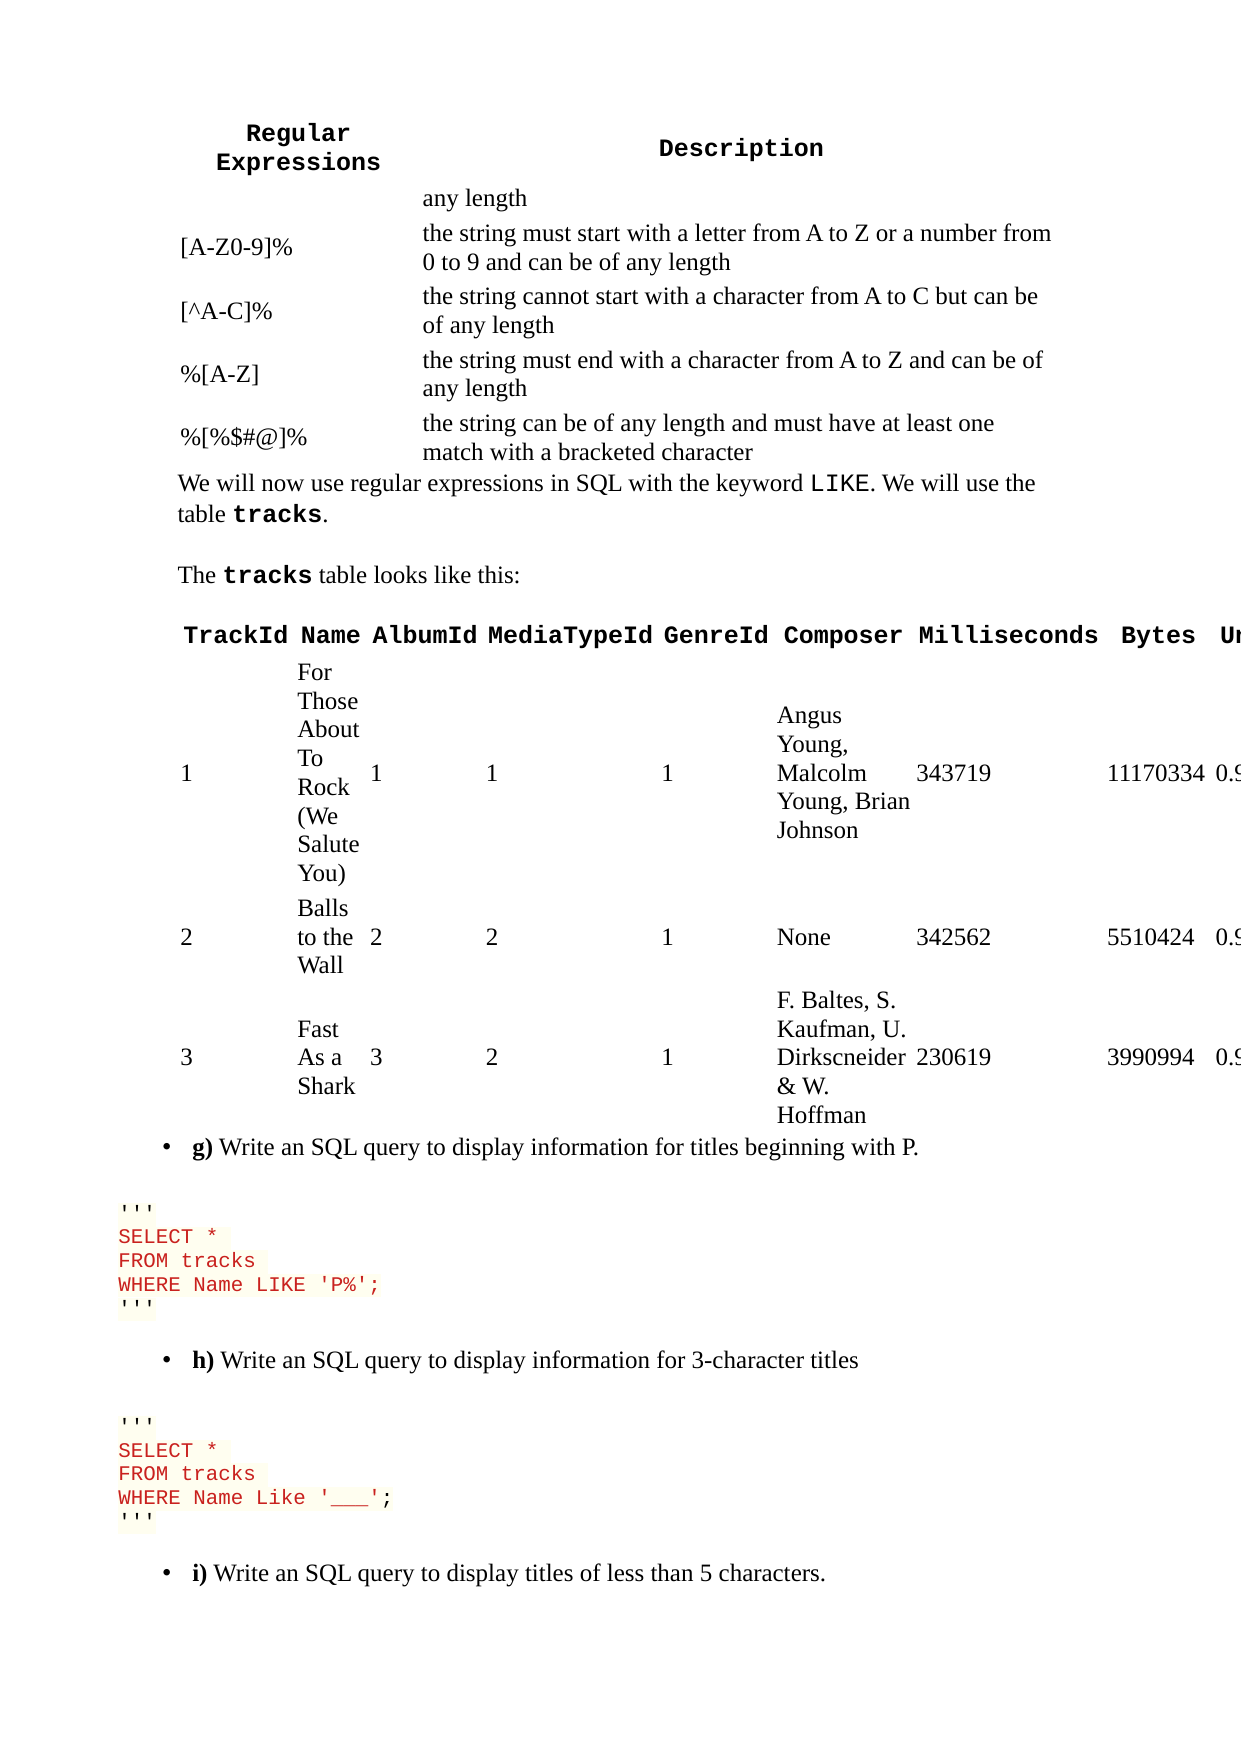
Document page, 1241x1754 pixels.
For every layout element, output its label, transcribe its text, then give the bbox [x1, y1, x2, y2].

table_cell 3990994 [1104, 982, 1212, 1132]
table_header Description [420, 118, 1063, 181]
table_cell 0.99 [1213, 982, 1240, 1132]
table_cell %[%$#@]% [177, 405, 419, 468]
table_header Regular Expressions [177, 118, 419, 181]
table_cell 1 [658, 982, 774, 1132]
table_cell [^A-C]% [177, 279, 419, 342]
table_cell 2 [483, 982, 658, 1132]
table_cell [A-Z0-9]% [177, 215, 419, 278]
table_header UnitPrice [1213, 620, 1240, 654]
table_cell Balls to the Wall [294, 890, 367, 982]
text WHERE Name LIKE 'P%'; [118, 1274, 1122, 1297]
table_cell %[A-Z] [177, 342, 419, 405]
table_cell 5510424 [1104, 890, 1212, 982]
table_cell Fast As a Shark [294, 982, 367, 1132]
table_header AlbumId [367, 620, 483, 654]
table_cell 1 [658, 654, 774, 890]
table_cell 1 [483, 654, 658, 890]
text SELECT * [118, 1227, 1122, 1250]
table_header Name [294, 620, 367, 654]
table_cell 3 [177, 982, 294, 1132]
table_cell 1 [658, 890, 774, 982]
table_cell 0.99 [1213, 890, 1240, 982]
table_cell 2 [177, 890, 294, 982]
table_cell 230619 [913, 982, 1104, 1132]
table_cell [177, 181, 419, 215]
text FROM tracks [118, 1463, 1122, 1487]
table_cell 1 [177, 654, 294, 890]
table_header Composer [774, 620, 913, 654]
list h) Write an SQL query to display information for 3-character titles [162, 1345, 1122, 1373]
table_cell 2 [367, 890, 483, 982]
table_header GenreId [658, 620, 774, 654]
table_cell 1 [367, 654, 483, 890]
table_cell F. Baltes, S. Kaufman, U. Dirkscneider & W. Hoffman [774, 982, 913, 1132]
table_cell 3 [367, 982, 483, 1132]
text We will now use regular expressions in SQL with the keyword LIKE. We will use the table tracks. [177, 468, 1063, 530]
text SELECT * [118, 1440, 1122, 1463]
table_cell 343719 [913, 654, 1104, 890]
text ''' [118, 1511, 1122, 1534]
text The tracks table looks like this: [177, 560, 1063, 591]
table_cell 2 [483, 890, 658, 982]
list i) Write an SQL query to display titles of less than 5 characters. [162, 1558, 1122, 1587]
table_cell 342562 [913, 890, 1104, 982]
table_cell 0.99 [1213, 654, 1240, 890]
text WHERE Name Like '___'; [118, 1487, 1122, 1511]
table_cell the string must end with a character from A to Z and can be of any length [420, 342, 1063, 405]
list g) Write an SQL query to display information for titles beginning with P. [162, 1132, 1122, 1160]
table_cell Angus Young, Malcolm Young, Brian Johnson [774, 654, 913, 890]
table_cell 11170334 [1104, 654, 1212, 890]
table_header Bytes [1104, 620, 1212, 654]
table_cell For Those About To Rock (We Salute You) [294, 654, 367, 890]
table_header TrackId [177, 620, 294, 654]
text ''' [118, 1297, 1122, 1321]
table_cell the string can be of any length and must have at least one match with a bracketed character [420, 405, 1063, 468]
table_cell None [774, 890, 913, 982]
table_header MediaTypeId [483, 620, 658, 654]
text ''' [118, 1203, 1122, 1227]
table_cell the string cannot start with a character from A to C but can be of any length [420, 279, 1063, 342]
table_cell any length [420, 181, 1063, 215]
text ''' [118, 1416, 1122, 1440]
text FROM tracks [118, 1250, 1122, 1274]
table_header Milliseconds [913, 620, 1104, 654]
table_cell the string must start with a letter from A to Z or a number from 0 to 9 and can be of any length [420, 215, 1063, 278]
